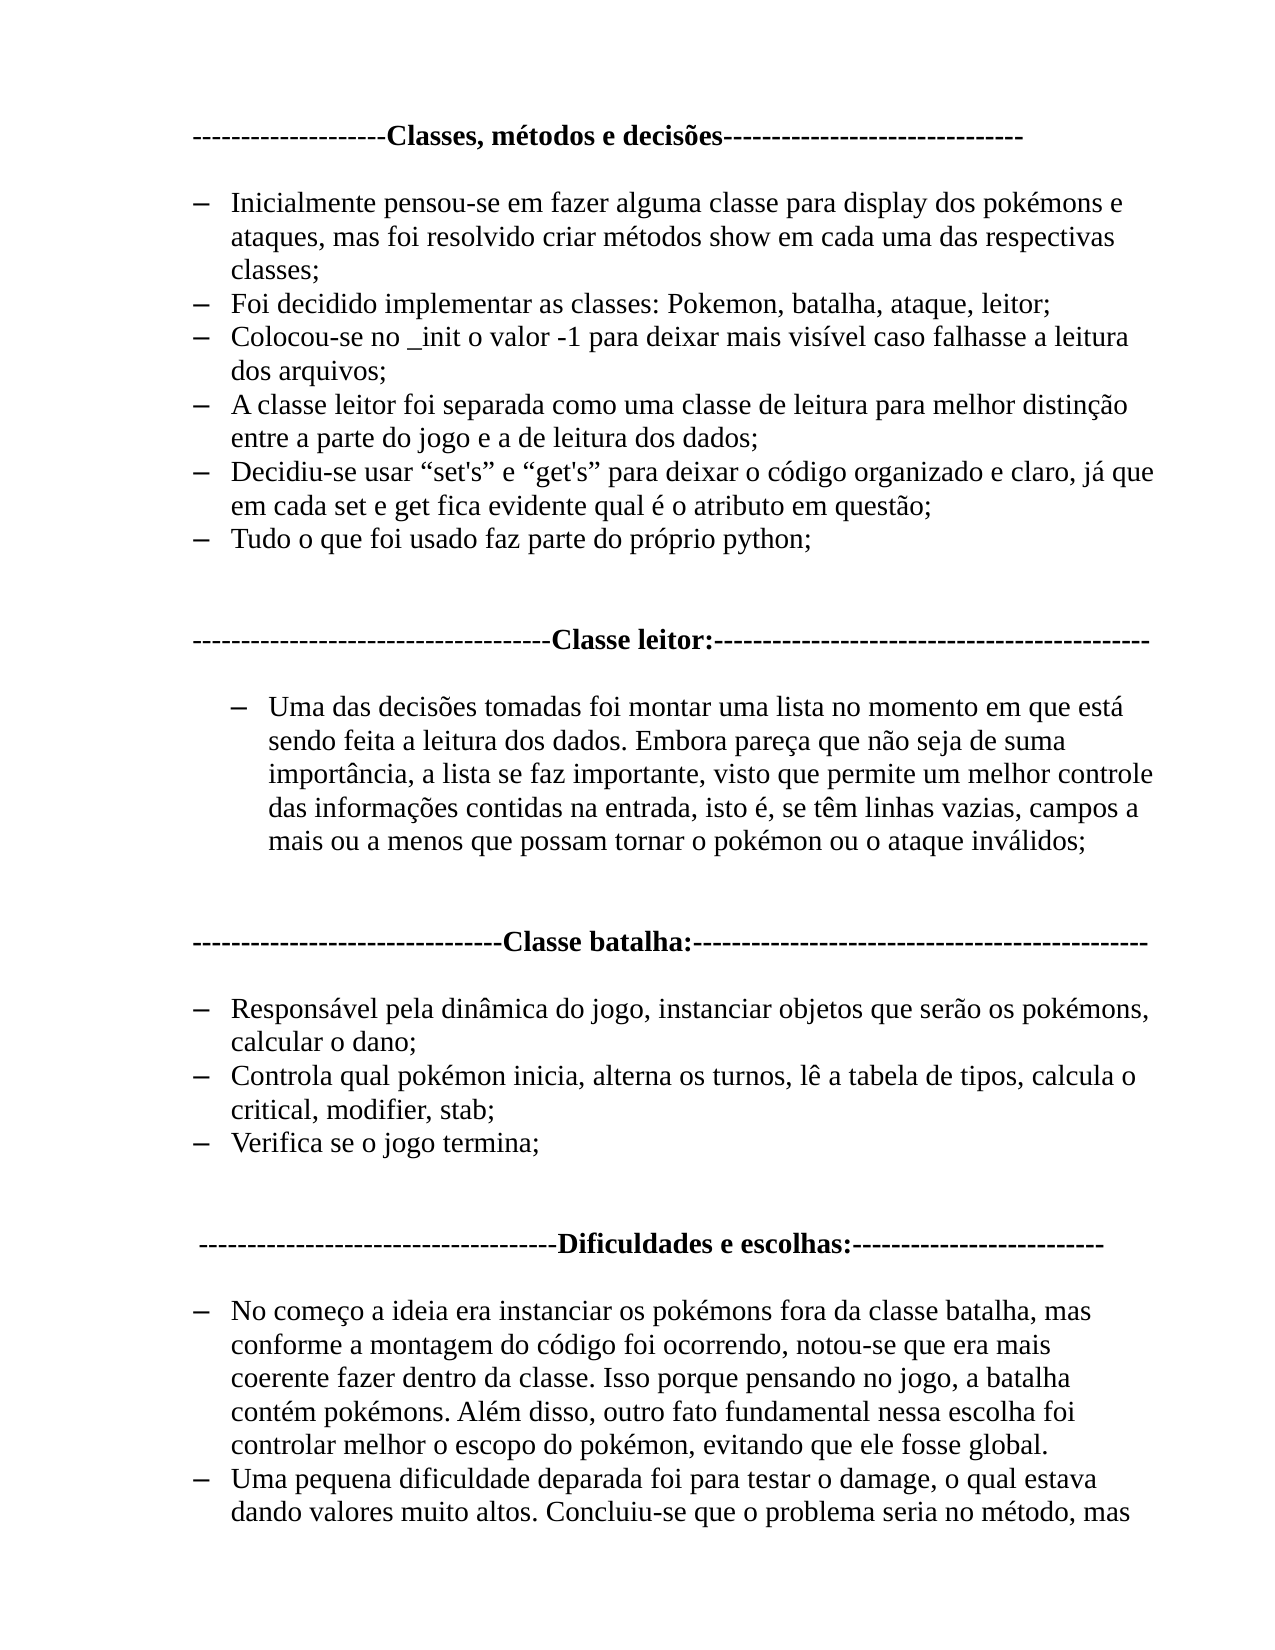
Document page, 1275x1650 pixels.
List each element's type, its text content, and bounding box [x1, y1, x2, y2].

list Responsável pela dinâmica do jogo, instanciar objetos que serão os pokémons, calcular o dano; [193, 991, 1157, 1058]
text --------------------Classes, métodos e decisões------------------------------- [118, 118, 1157, 152]
text -------------------------------------Dificuldades e escolhas:-------------------------- [118, 1226, 1157, 1259]
list Uma das decisões tomadas foi montar uma lista no momento em que está sendo feita a leitura dos dados. Embora pareça que não seja de suma importância, a lista se faz importante, visto que permite um melhor controle das informações contidas na entrada, isto é, se têm linhas vazias, campos a mais ou a menos que possam tornar o pokémon ou o ataque inválidos; [231, 689, 1157, 857]
text --------------------------------Classe batalha:----------------------------------------------- [118, 924, 1157, 957]
list Decidiu-se usar “set's” e “get's” para deixar o código organizado e claro, já que em cada set e get fica evidente qual é o atributo em questão; [193, 454, 1157, 521]
list A classe leitor foi separada como uma classe de leitura para melhor distinção entre a parte do jogo e a de leitura dos dados; [193, 387, 1157, 454]
text -------------------------------------Classe leitor:--------------------------------------------- [118, 622, 1157, 655]
list Verifica se o jogo termina; [193, 1125, 1157, 1159]
list Inicialmente pensou-se em fazer alguma classe para display dos pokémons e ataques, mas foi resolvido criar métodos show em cada uma das respectivas classes; [193, 185, 1157, 286]
list Uma pequena dificuldade deparada foi para testar o damage, o qual estava dando valores muito altos. Concluiu-se que o problema seria no método, mas [193, 1461, 1157, 1528]
list No começo a ideia era instanciar os pokémons fora da classe batalha, mas conforme a montagem do código foi ocorrendo, notou-se que era mais coerente fazer dentro da classe. Isso porque pensando no jogo, a batalha contém pokémons. Além disso, outro fato fundamental nessa escolha foi controlar melhor o escopo do pokémon, evitando que ele fosse global. [193, 1293, 1157, 1461]
list Tudo o que foi usado faz parte do próprio python; [193, 521, 1157, 555]
list Colocou-se no _init o valor -1 para deixar mais visível caso falhasse a leitura dos arquivos; [193, 319, 1157, 387]
list Controla qual pokémon inicia, alterna os turnos, lê a tabela de tipos, calcula o critical, modifier, stab; [193, 1058, 1157, 1125]
list Foi decidido implementar as classes: Pokemon, batalha, ataque, leitor; [193, 286, 1157, 319]
